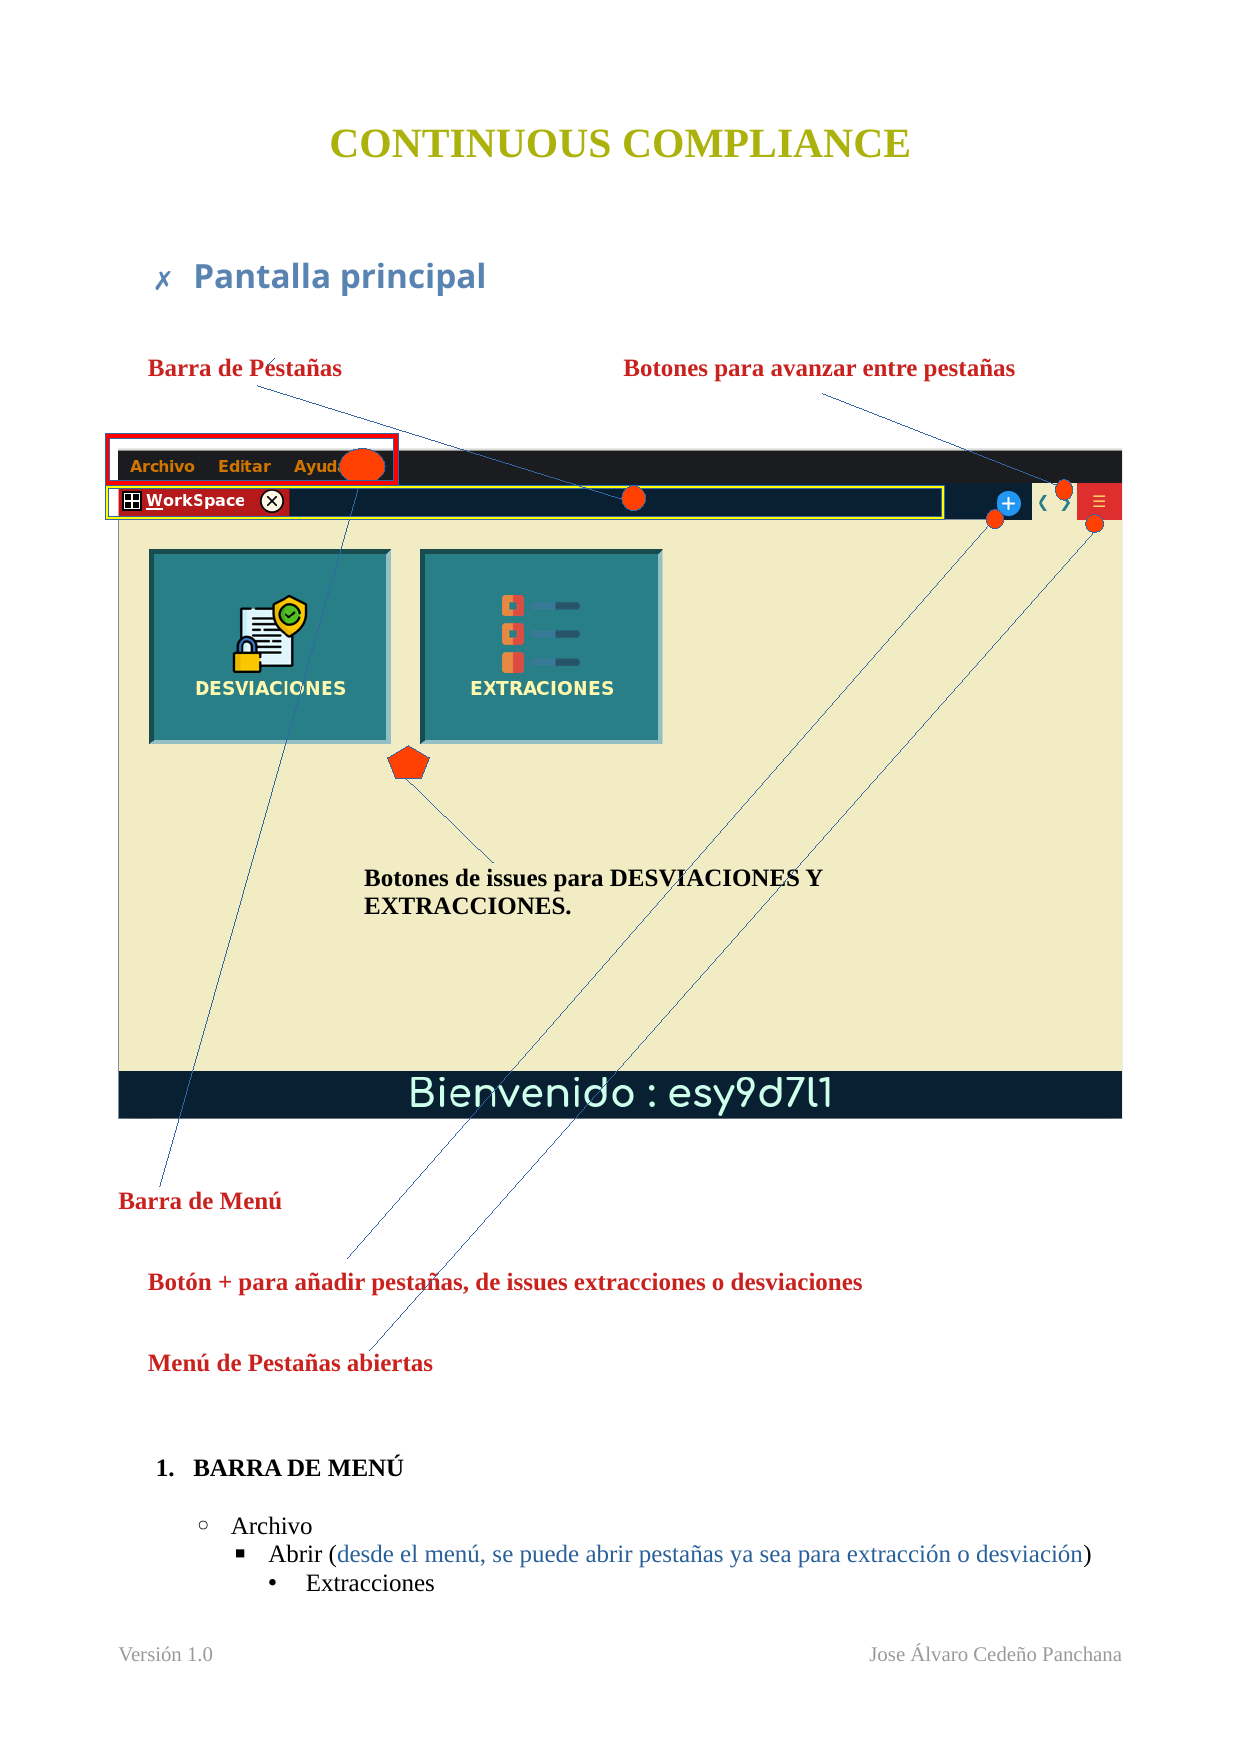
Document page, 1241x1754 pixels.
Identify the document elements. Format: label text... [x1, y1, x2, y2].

list BARRA DE MENÚ [156, 1453, 1122, 1482]
text Botón + para añadir pestañas, de issues extracciones o desviaciones [148, 1267, 1122, 1296]
list Abrir (desde el menú, se puede abrir pestañas ya sea para extracción o desviación) [231, 1539, 1122, 1568]
picture [118, 489, 941, 516]
text Menú de Pestañas abiertas [148, 1348, 1122, 1377]
list Extracciones [268, 1568, 1122, 1597]
picture [118, 448, 357, 480]
text Barra de Menú [118, 1186, 1122, 1214]
text Barra de Pestañas Botones para avanzar entre pestañas [148, 353, 1122, 382]
list Pantalla principal [156, 253, 1122, 298]
list Archivo [193, 1511, 1122, 1539]
picture [118, 448, 1123, 1119]
picture [368, 448, 393, 480]
